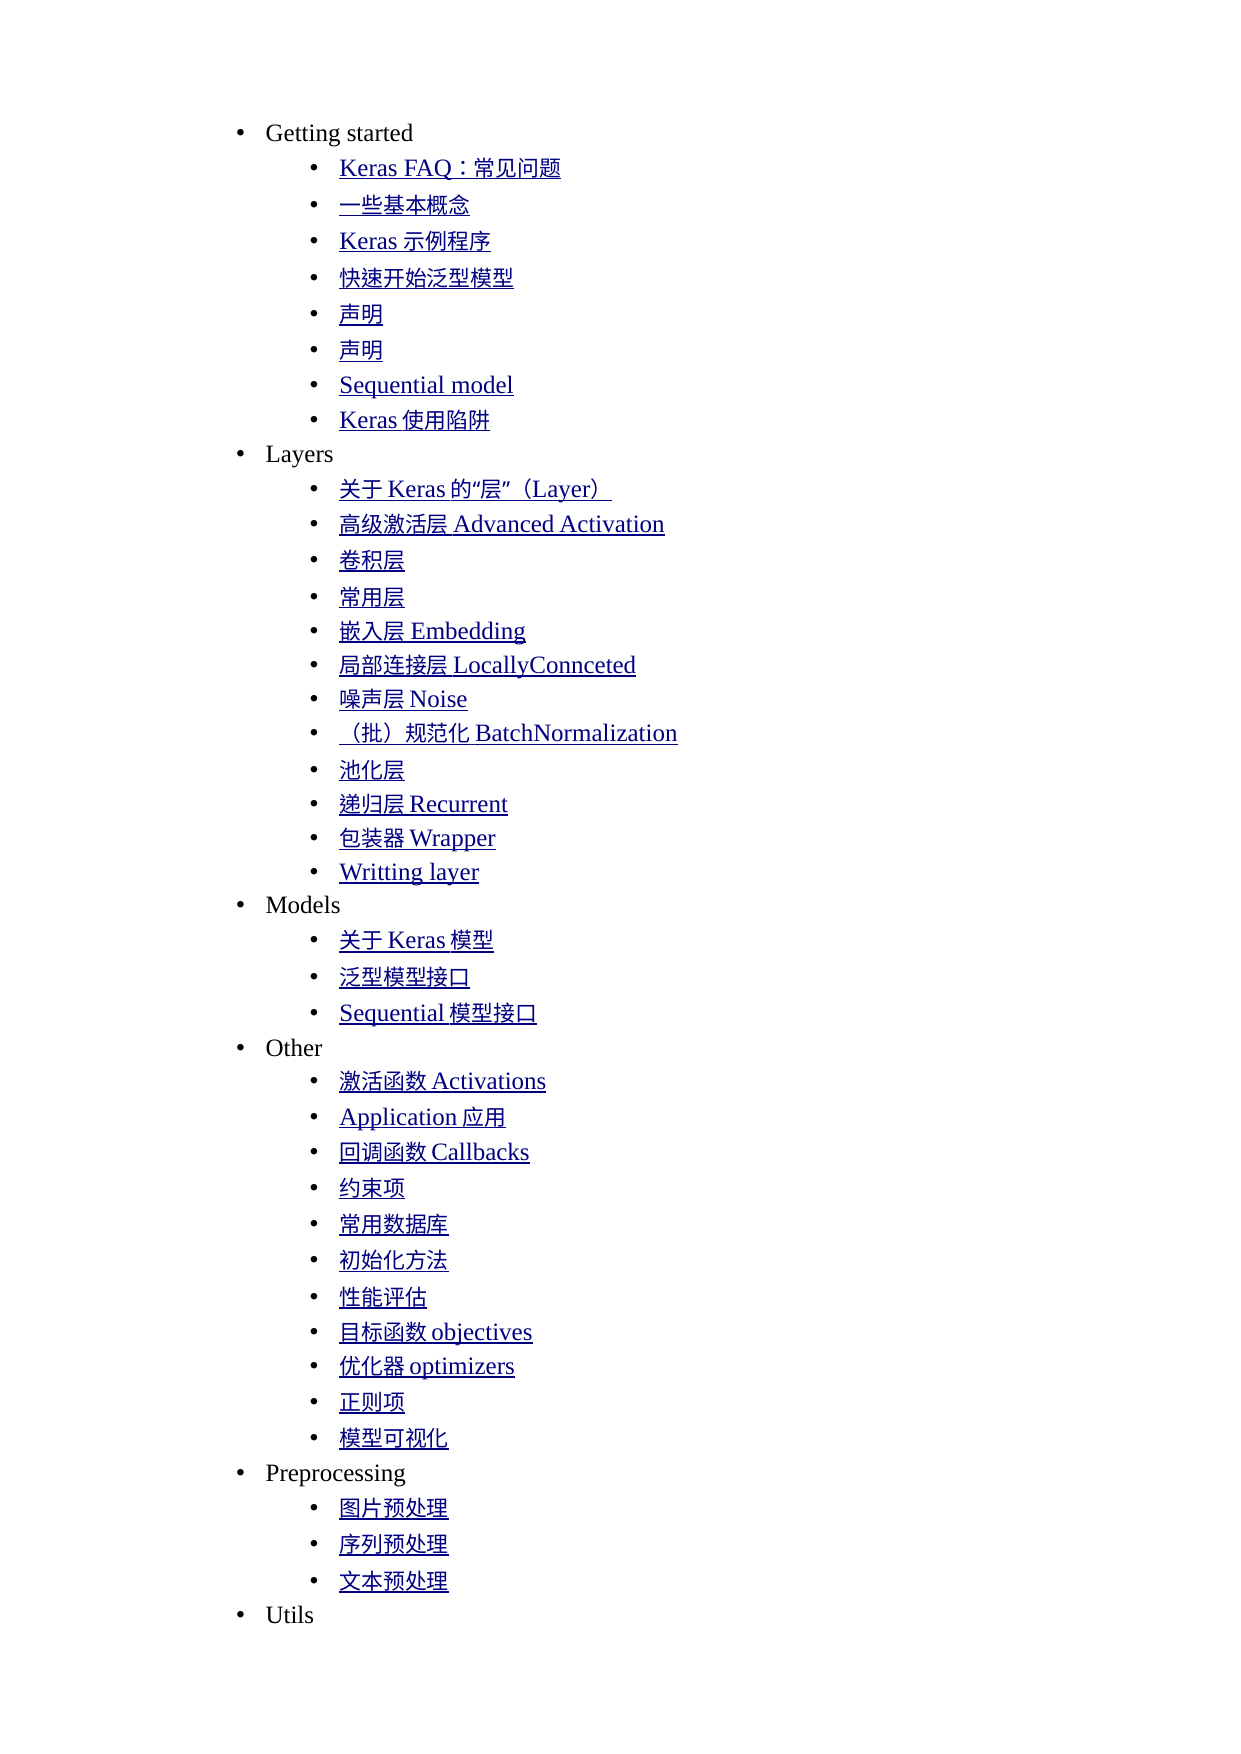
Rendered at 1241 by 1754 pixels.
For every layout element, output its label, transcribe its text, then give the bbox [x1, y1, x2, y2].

list Preprocessing [236, 1458, 1122, 1486]
list 递归层Recurrent [309, 789, 1122, 819]
list 正则项 [309, 1385, 1122, 1417]
list 关于Keras模型 [309, 923, 1122, 955]
list 常用数据库 [309, 1207, 1122, 1239]
list Models [236, 890, 1122, 919]
list 噪声层Noise [309, 684, 1122, 714]
list 文本预处理 [309, 1564, 1122, 1595]
list 约束项 [309, 1171, 1122, 1202]
list 图片预处理 [309, 1491, 1122, 1522]
list 激活函数Activations [309, 1066, 1122, 1096]
list 序列预处理 [309, 1527, 1122, 1559]
list 卷积层 [309, 543, 1122, 575]
list Utils [236, 1600, 1122, 1629]
list Sequential模型接口 [309, 996, 1122, 1028]
list Keras FAQ：常见问题 [309, 151, 1122, 183]
list 泛型模型接口 [309, 960, 1122, 992]
list 优化器optimizers [309, 1351, 1122, 1380]
list 局部连接层LocallyConnceted [309, 650, 1122, 680]
list Layers [236, 439, 1122, 468]
list 包装器Wrapper [309, 823, 1122, 853]
list Other [236, 1033, 1122, 1062]
list Sequential model [309, 370, 1122, 399]
list 初始化方法 [309, 1243, 1122, 1275]
list 嵌入层 Embedding [309, 616, 1122, 646]
list 目标函数objectives [309, 1316, 1122, 1346]
list 一些基本概念 [309, 188, 1122, 219]
list 高级激活层Advanced Activation [309, 509, 1122, 539]
list 回调函数Callbacks [309, 1136, 1122, 1166]
list 关于Keras的“层”（Layer） [309, 472, 1122, 504]
list Keras使用陷阱 [309, 403, 1122, 435]
list 常用层 [309, 579, 1122, 611]
list Writting layer [309, 857, 1122, 886]
list 模型可视化 [309, 1421, 1122, 1453]
list Getting started [236, 118, 1122, 147]
list 声明 [309, 297, 1122, 329]
list 性能评估 [309, 1280, 1122, 1312]
list 池化层 [309, 753, 1122, 784]
list Keras 示例程序 [309, 224, 1122, 256]
list 快速开始泛型模型 [309, 261, 1122, 292]
list （批）规范化BatchNormalization [309, 718, 1122, 748]
list 声明 [309, 333, 1122, 365]
list Application应用 [309, 1100, 1122, 1132]
